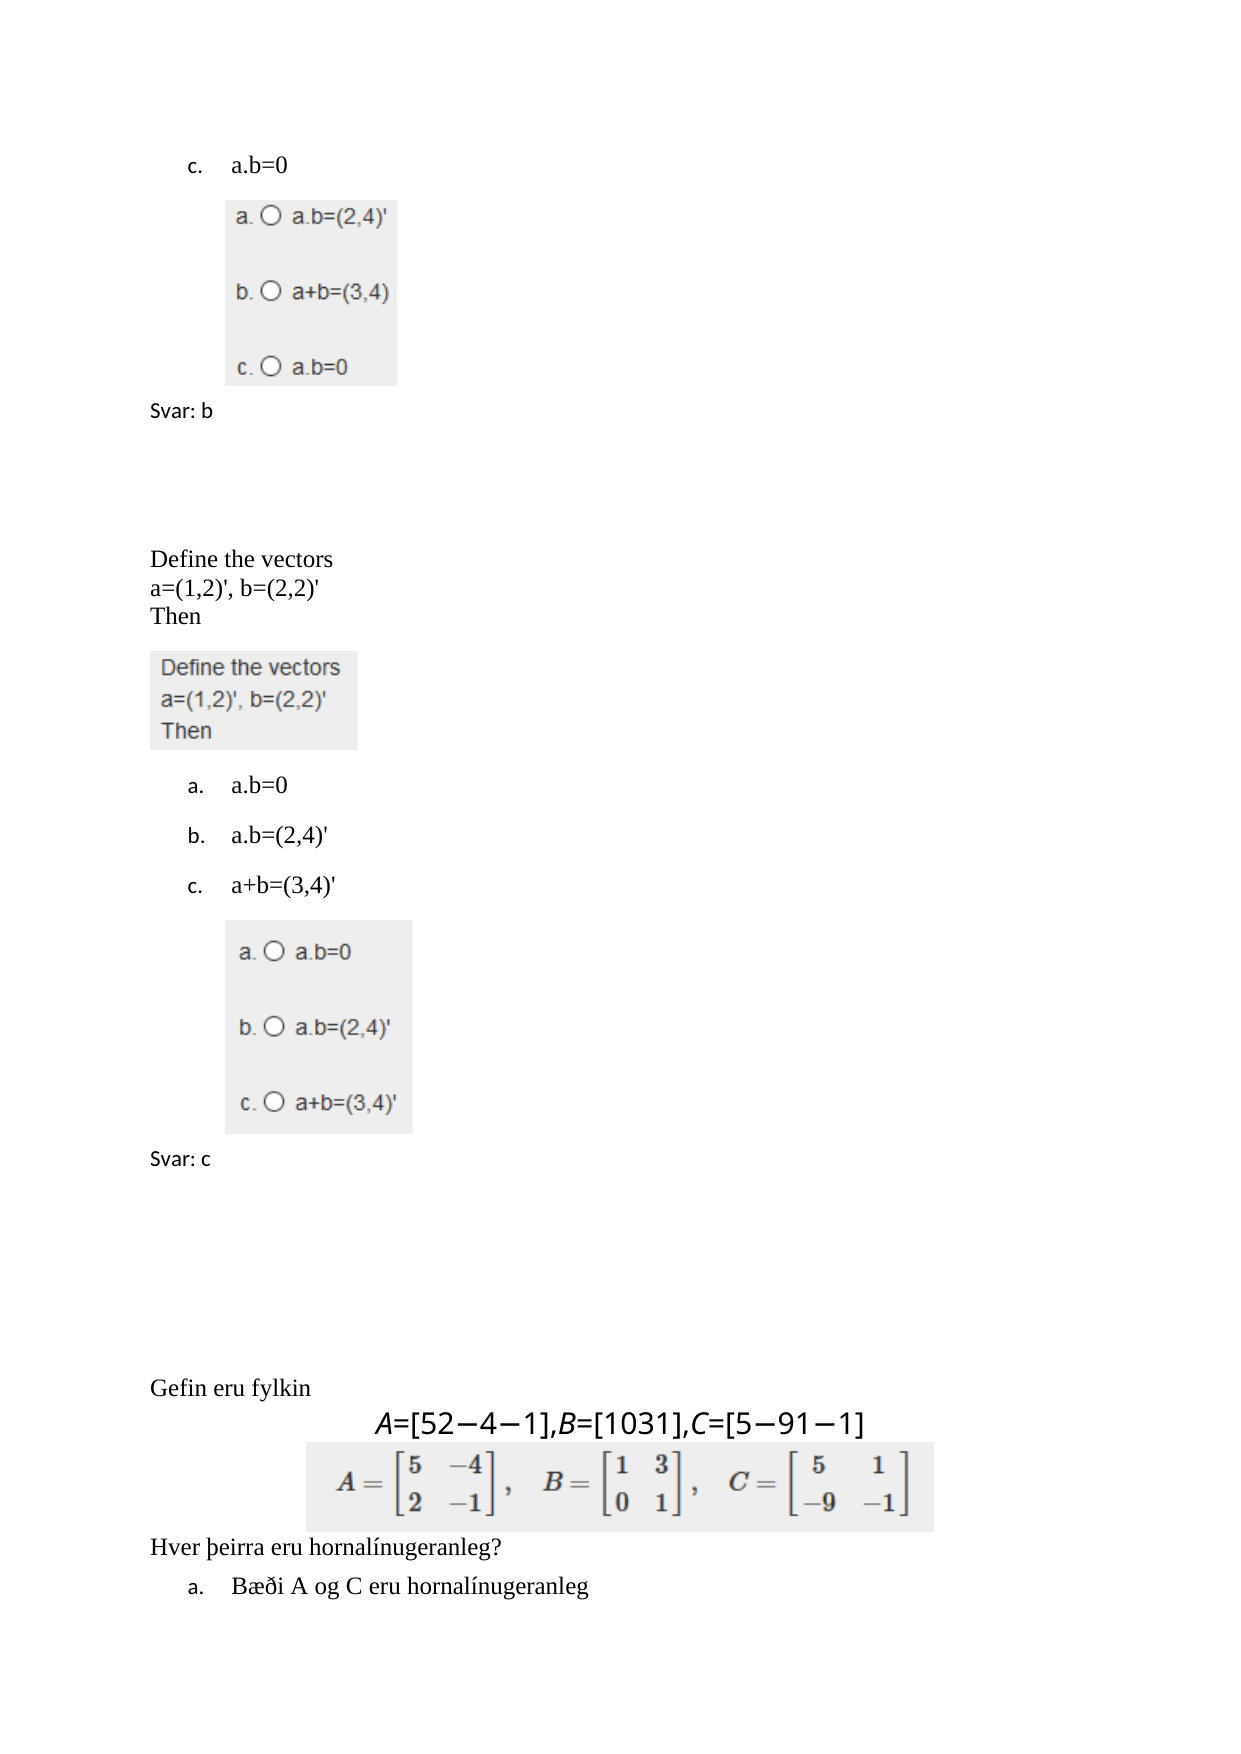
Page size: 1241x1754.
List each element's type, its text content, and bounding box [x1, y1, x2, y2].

text Gefin eru fylkin [150, 1373, 1090, 1402]
text Svar: b [150, 396, 1090, 424]
list a.b=0 [187, 770, 1090, 799]
list a+b=(3,4)' [187, 870, 1090, 899]
text Svar: c [150, 1144, 1090, 1172]
text Hver þeirra eru hornalínugeranleg? [150, 1532, 1090, 1561]
list Bæði A og C eru hornalínugeranleg [187, 1571, 1090, 1600]
text A=[52−4−1],B=[1031],C=[5−91−1] [150, 1402, 1090, 1532]
list a.b=0 [187, 150, 1090, 179]
list a.b=(2,4)' [187, 820, 1090, 849]
text Define the vectors a=(1,2)', b=(2,2)' Then [150, 544, 1090, 630]
